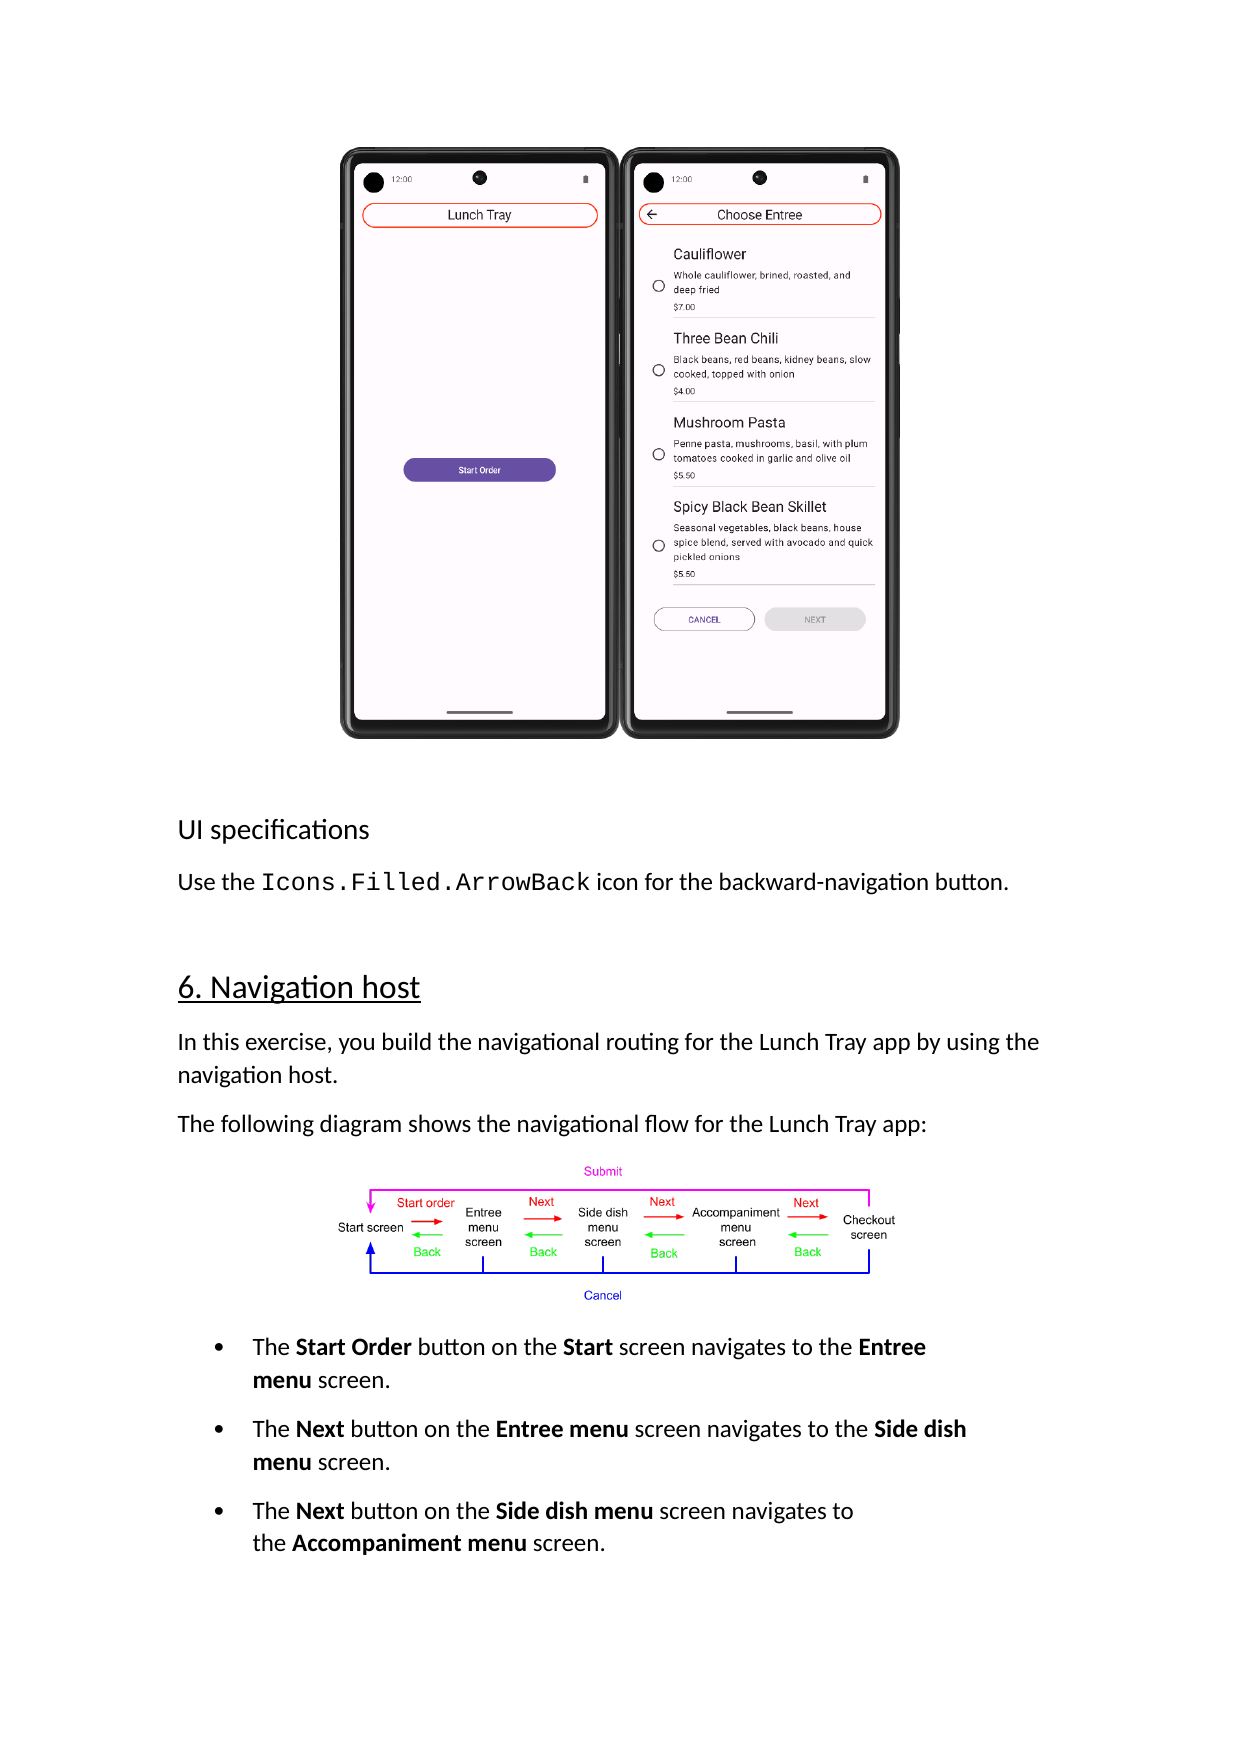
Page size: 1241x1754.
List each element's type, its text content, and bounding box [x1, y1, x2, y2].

text In this exercise, you build the navigational routing for the Lunch Tray app by using the navigation host. [177, 1026, 1063, 1089]
list The Next button on the Entree menu screen navigates to the Side dish menu screen. [215, 1413, 1063, 1476]
text 6. Navigation host [177, 966, 1063, 1007]
text The following diagram shows the navigational flow for the Lunch Tray app: [177, 1108, 1063, 1138]
text UI specifications [177, 811, 1063, 847]
text Use the Icons.Filled.ArrowBack icon for the backward-navigation button. [177, 866, 1063, 898]
list The Next button on the Side dish menu screen navigates to the Accompaniment menu screen. [215, 1495, 1063, 1558]
list The Start Order button on the Start screen navigates to the Entree menu screen. [215, 1331, 1063, 1394]
